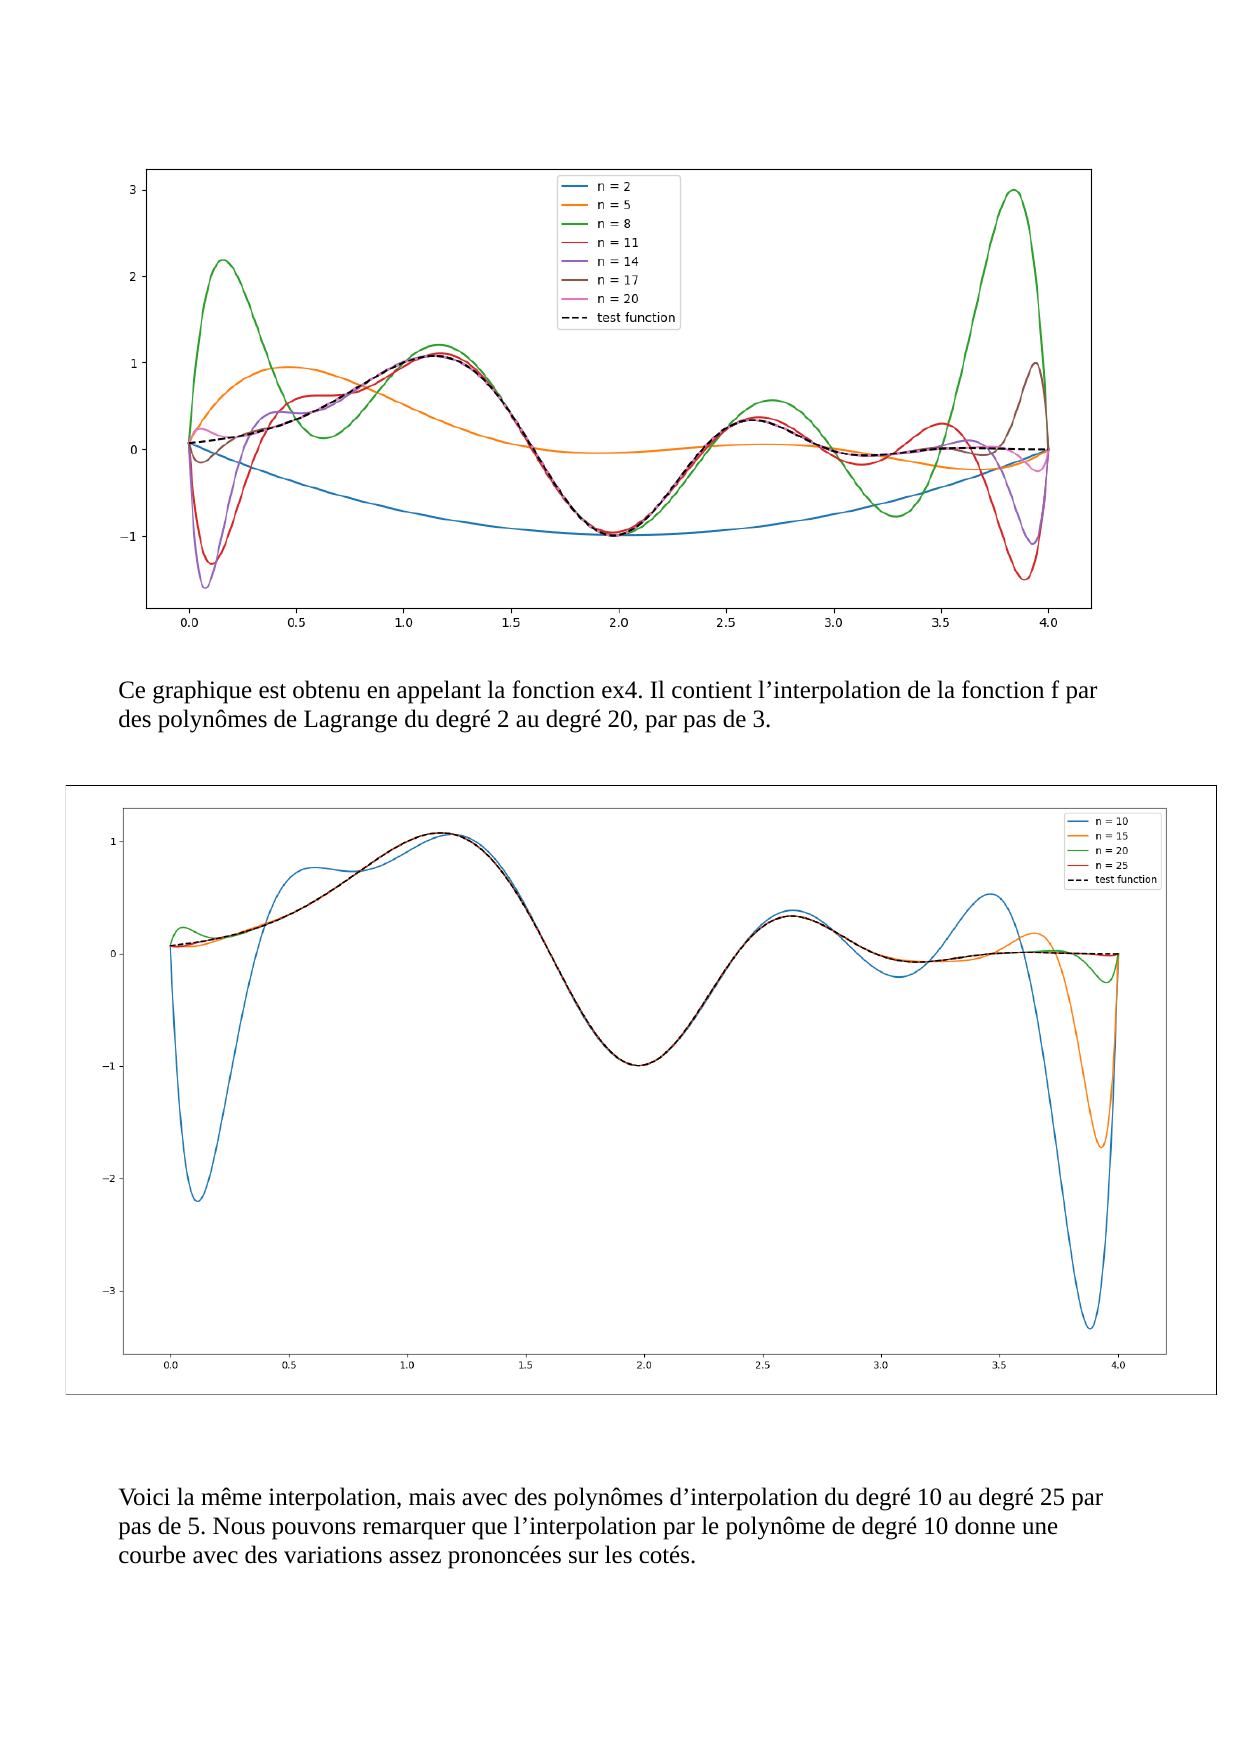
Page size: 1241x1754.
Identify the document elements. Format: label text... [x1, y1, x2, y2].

picture [65, 785, 1220, 1397]
text Voici la même interpolation, mais avec des polynômes d’interpolation du degré 10 au degré 25 par pas de 5. Nous pouvons remarquer que l’interpolation par le polynôme de degré 10 donne une courbe avec des variations assez prononcées sur les cotés. [118, 1482, 1122, 1569]
text Ce graphique est obtenu en appelant la fonction ex4. Il contient l’interpolation de la fonction f par des polynômes de Lagrange du degré 2 au degré 20, par pas de 3. [118, 675, 1122, 733]
picture [109, 141, 1114, 647]
